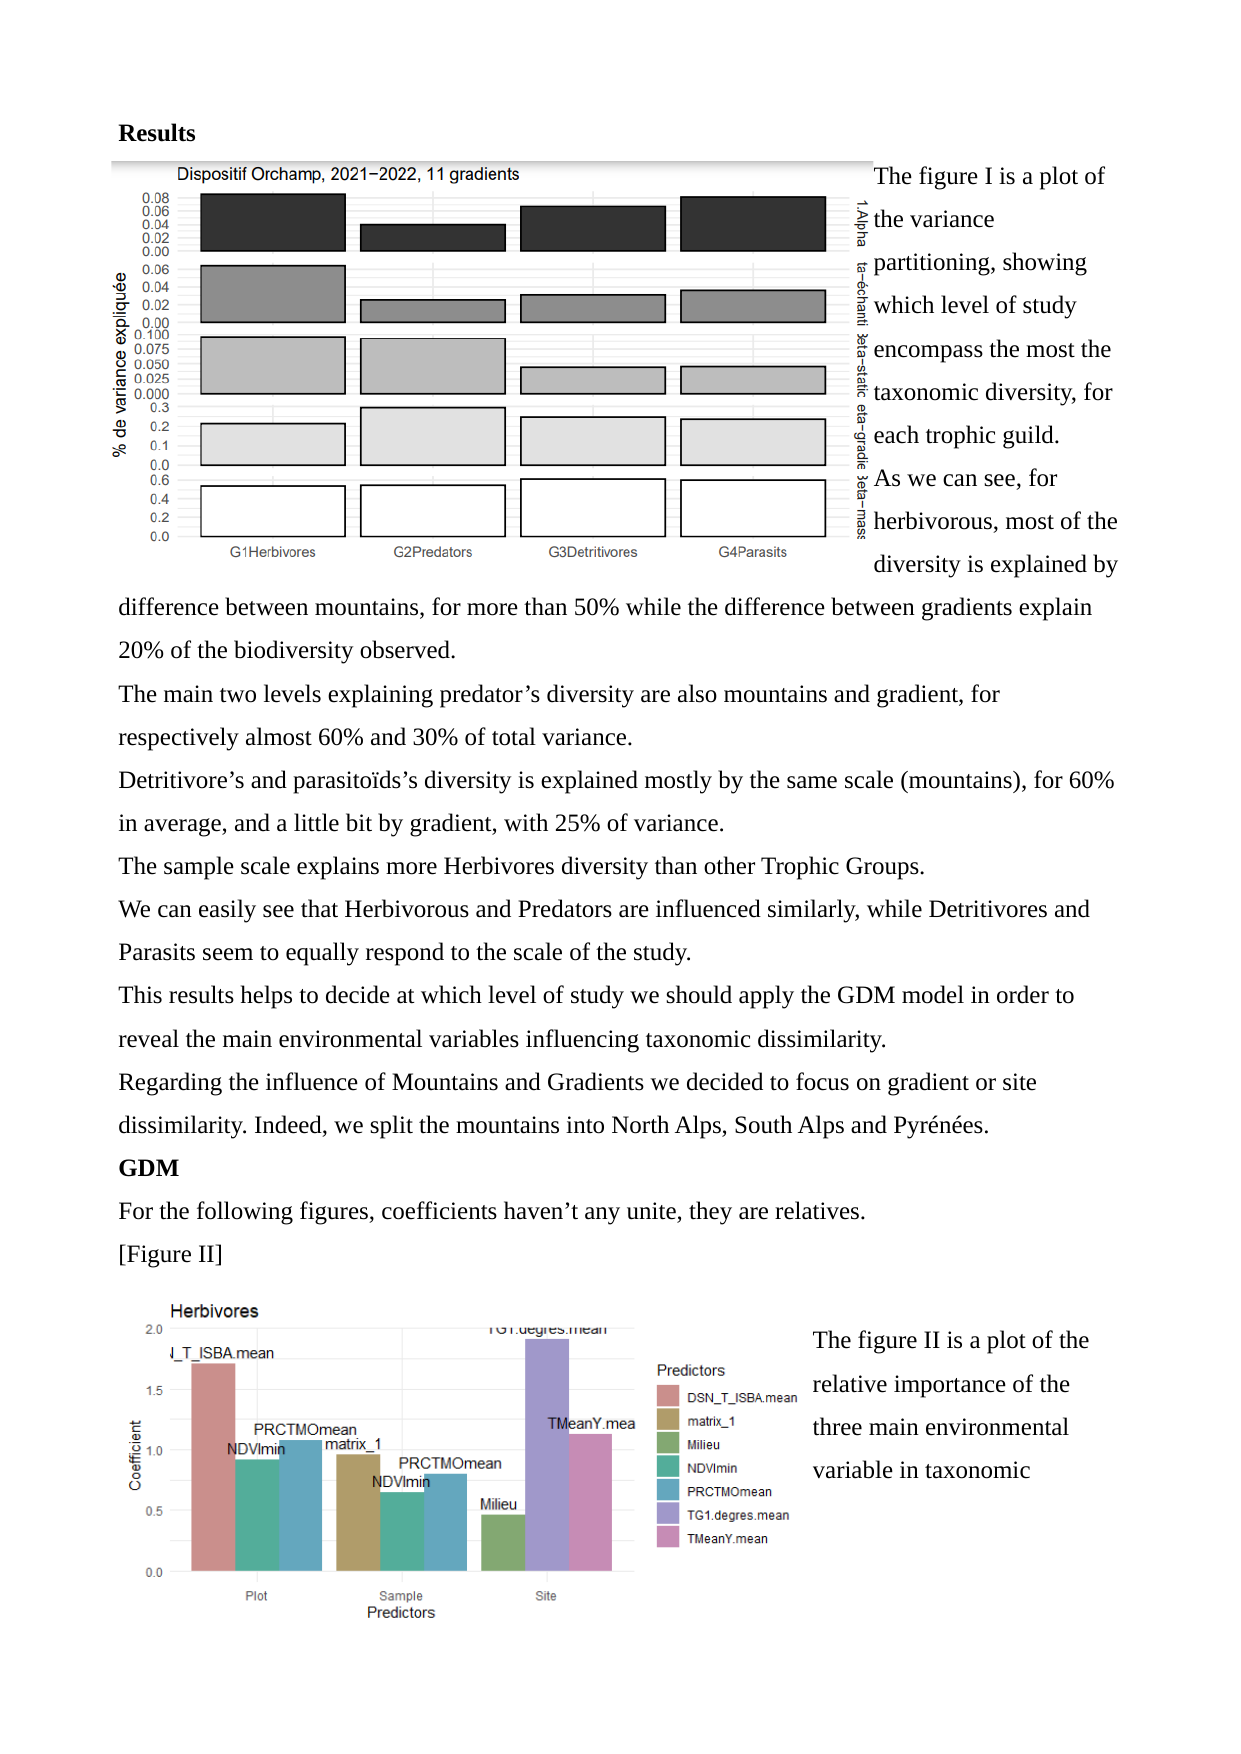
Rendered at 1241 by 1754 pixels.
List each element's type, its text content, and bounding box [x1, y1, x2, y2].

text We can easily see that Herbivorous and Predators are influenced similarly, while Detritivores and Parasits seem to equally respond to the scale of the study. [118, 894, 1122, 966]
text [Figure II] [118, 1239, 1122, 1268]
text The figure II is a plot of the relative importance of the three main environmental variable in taxonomic [813, 1326, 1122, 1484]
text Results [118, 118, 1122, 147]
text Detritivore’s and parasitoïds’s diversity is explained mostly by the same scale (mountains), for 60% in average, and a little bit by gradient, with 25% of variance. [118, 765, 1122, 837]
text For the following figures, coefficients haven’t any unite, they are relatives. [118, 1196, 1122, 1225]
text The figure I is a plot of the variance partitioning, showing which level of study encompass the most the taxonomic diversity, for each trophic guild. [874, 161, 1122, 449]
picture [111, 161, 874, 582]
text The sample scale explains more Herbivores diversity than other Trophic Groups. [118, 851, 1122, 880]
text As we can see, for herbivorous, most of the diversity is explained by difference between mountains, for more than 50% while the difference between gradients explain 20% of the biodiversity observed. [118, 463, 1122, 664]
text The main two levels explaining predator’s diversity are also mountains and gradient, for respectively almost 60% and 30% of total variance. [118, 679, 1122, 751]
picture [120, 1295, 813, 1628]
text This results helps to decide at which level of study we should apply the GDM model in order to reveal the main environmental variables influencing taxonomic dissimilarity. [118, 981, 1122, 1052]
text Regarding the influence of Mountains and Gradients we decided to focus on gradient or site dissimilarity. Indeed, we split the mountains into North Alps, South Alps and Pyrénées. [118, 1067, 1122, 1139]
text GDM [118, 1153, 1122, 1182]
